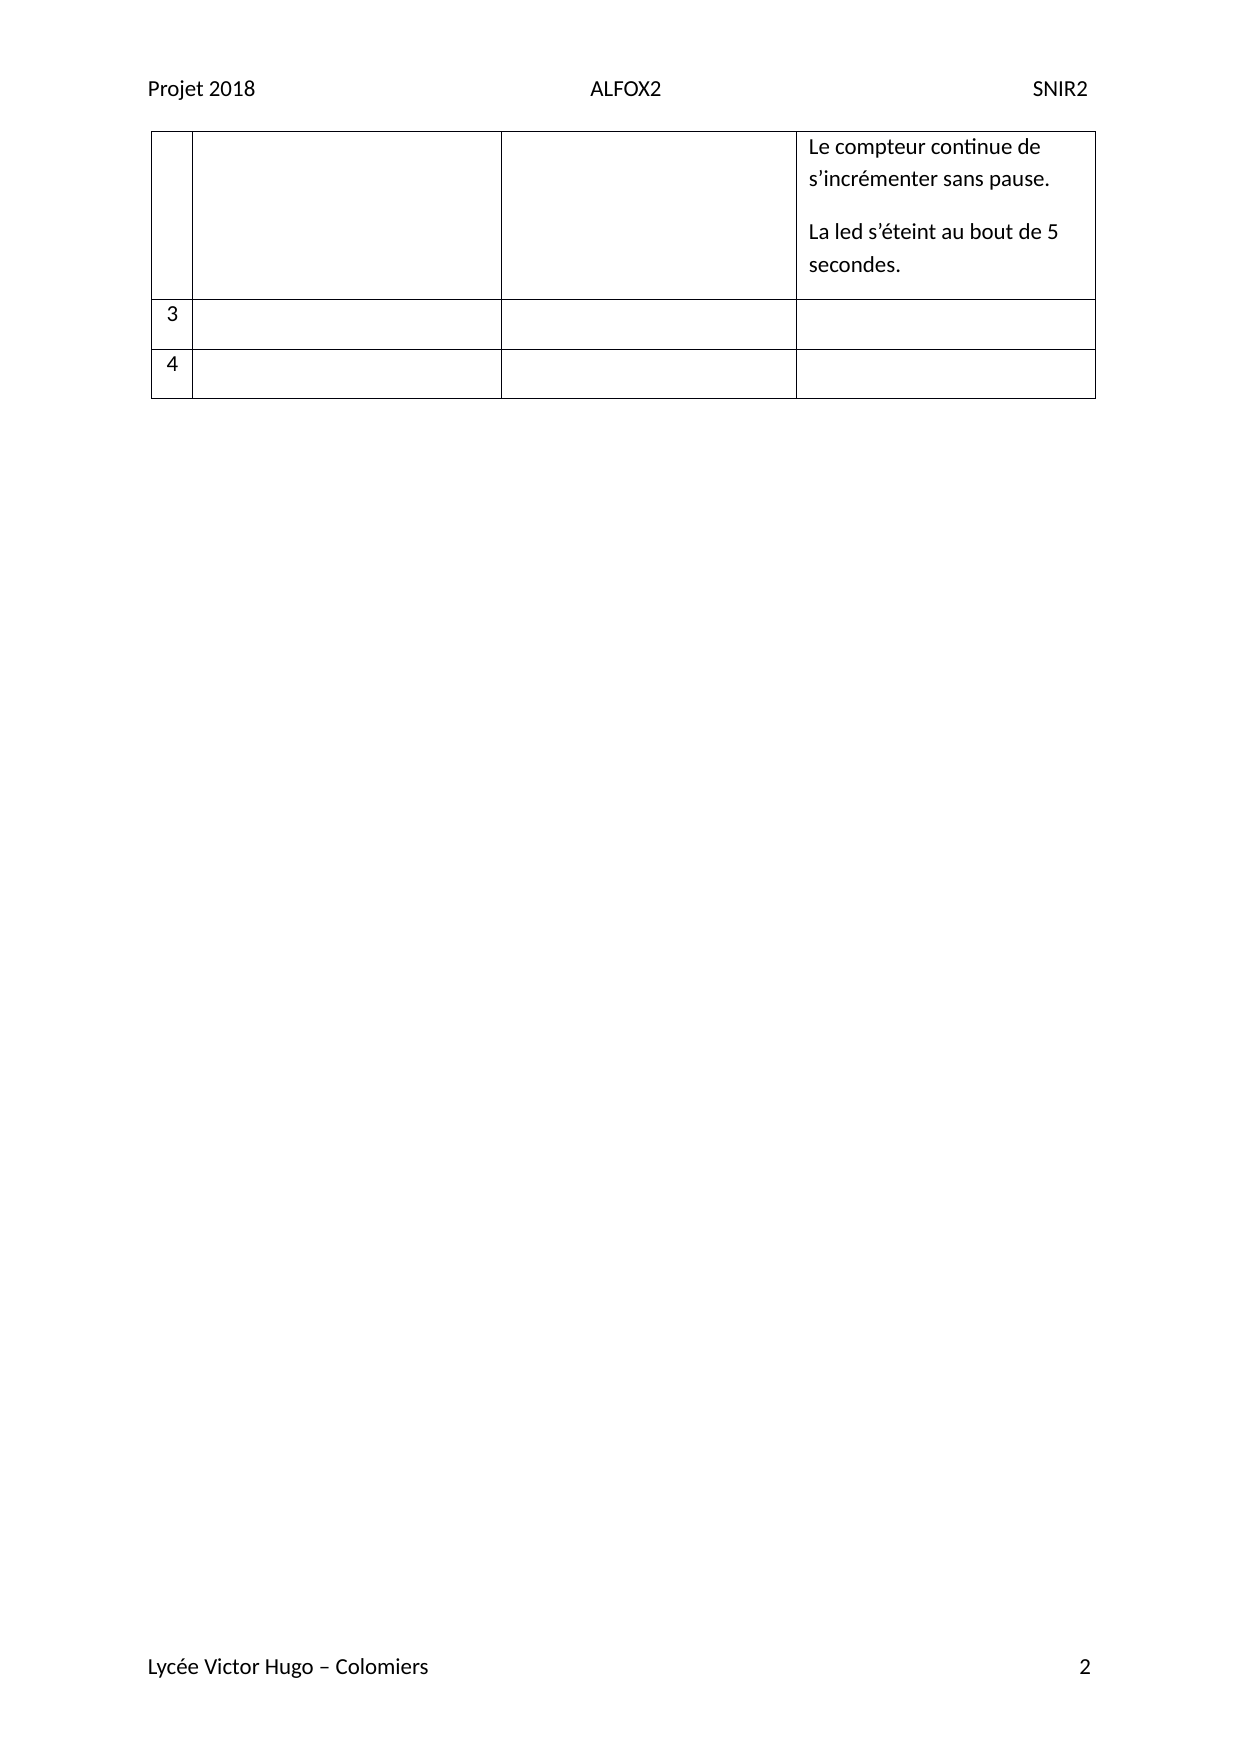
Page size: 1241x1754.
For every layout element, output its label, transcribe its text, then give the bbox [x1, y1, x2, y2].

table_cell 4 [152, 350, 192, 398]
table_cell [797, 350, 1095, 398]
table_cell [502, 132, 796, 298]
table_cell [797, 300, 1095, 348]
table_cell [502, 350, 796, 398]
table_cell [193, 350, 501, 398]
table_cell [193, 132, 501, 298]
table_cell [193, 300, 501, 348]
table_cell 3 [152, 300, 192, 348]
table_cell [502, 300, 796, 348]
table_cell [152, 132, 192, 298]
table_cell Le compteur continue de s’incrémenter sans pause. La led s’éteint au bout de 5 secondes. [797, 132, 1095, 298]
